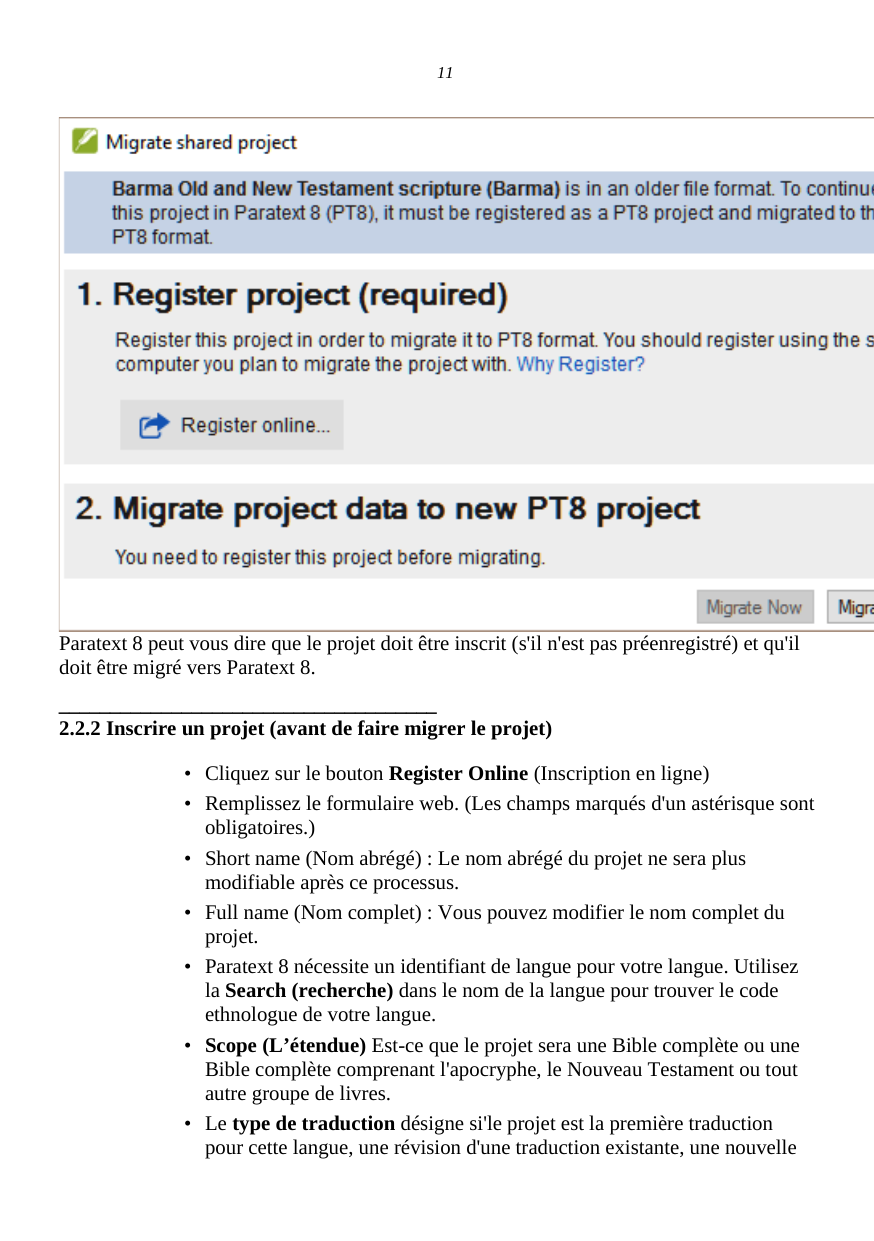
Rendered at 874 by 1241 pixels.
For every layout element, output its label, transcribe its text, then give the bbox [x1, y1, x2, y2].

list Paratext 8 nécessite un identifiant de langue pour votre langue. Utilisez la Search (recherche) dans le nom de la langue pour trouver le code ethnologue de votre langue. [184, 954, 815, 1026]
list Scope (L’étendue) Est-ce que le projet sera une Bible complète ou une Bible complète comprenant l'apocryphe, le Nouveau Testament ou tout autre groupe de livres. [184, 1033, 815, 1105]
list Short name (Nom abrégé) : Le nom abrégé du projet ne sera plus modifiable après ce processus. [184, 846, 815, 894]
text 2.2.2 Inscrire un projet (avant de faire migrer le projet) [59, 716, 815, 740]
text Paratext 8 peut vous dire que le projet doit être inscrit (s'il n'est pas préenregistré) et qu'il doit être migré vers Paratext 8. [59, 632, 815, 679]
list Full name (Nom complet) : Vous pouvez modifier le nom complet du projet. [184, 900, 815, 948]
list Le type de traduction désigne si'le projet est la première traduction pour cette langue, une révision d'une traduction existante, une nouvelle [184, 1111, 815, 1159]
list Remplissez le formulaire web. (Les champs marqués d'un astérisque sont obligatoires.) [184, 791, 815, 839]
picture [58, 117, 874, 632]
list Cliquez sur le bouton Register Online (Inscription en ligne) [184, 761, 815, 785]
